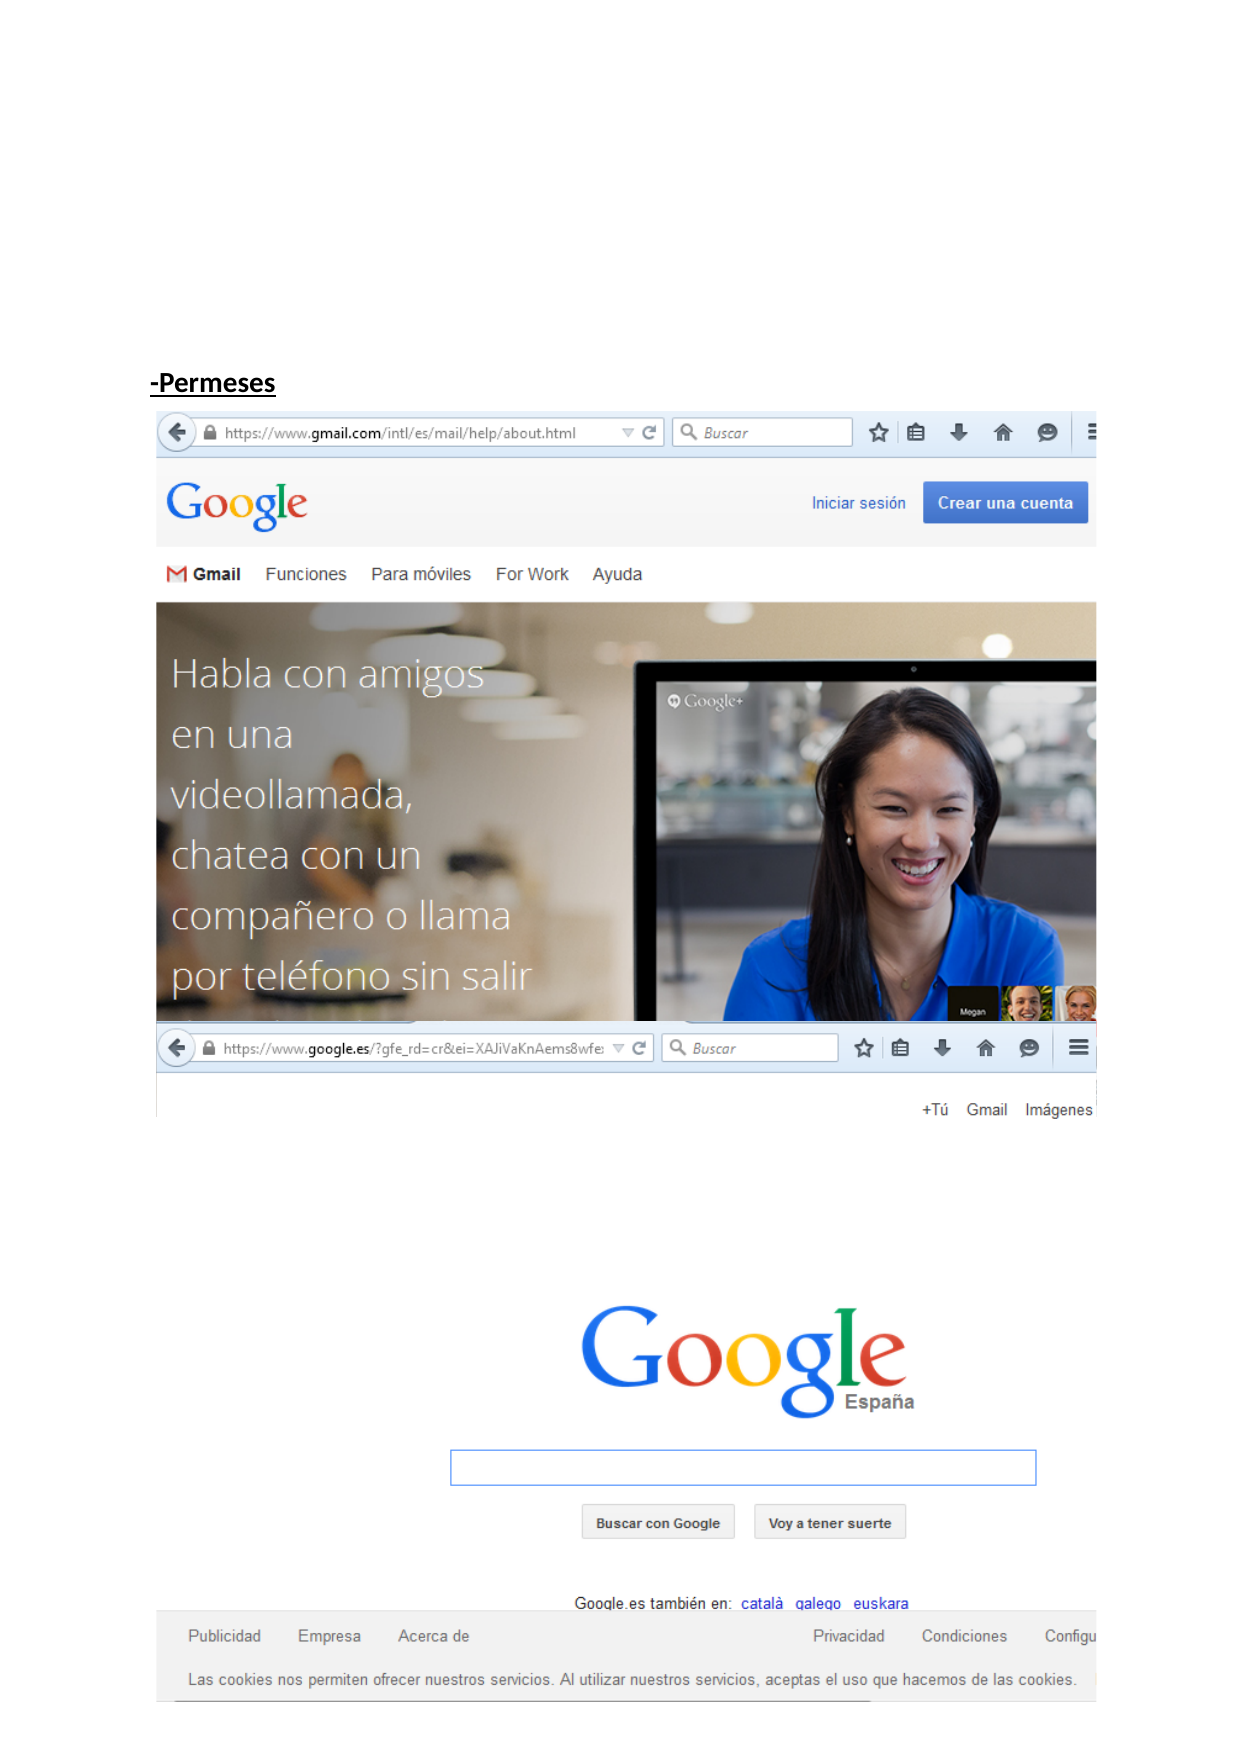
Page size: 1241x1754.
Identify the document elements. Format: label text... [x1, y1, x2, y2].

text -Permeses [150, 364, 1090, 400]
picture [156, 411, 1097, 1702]
